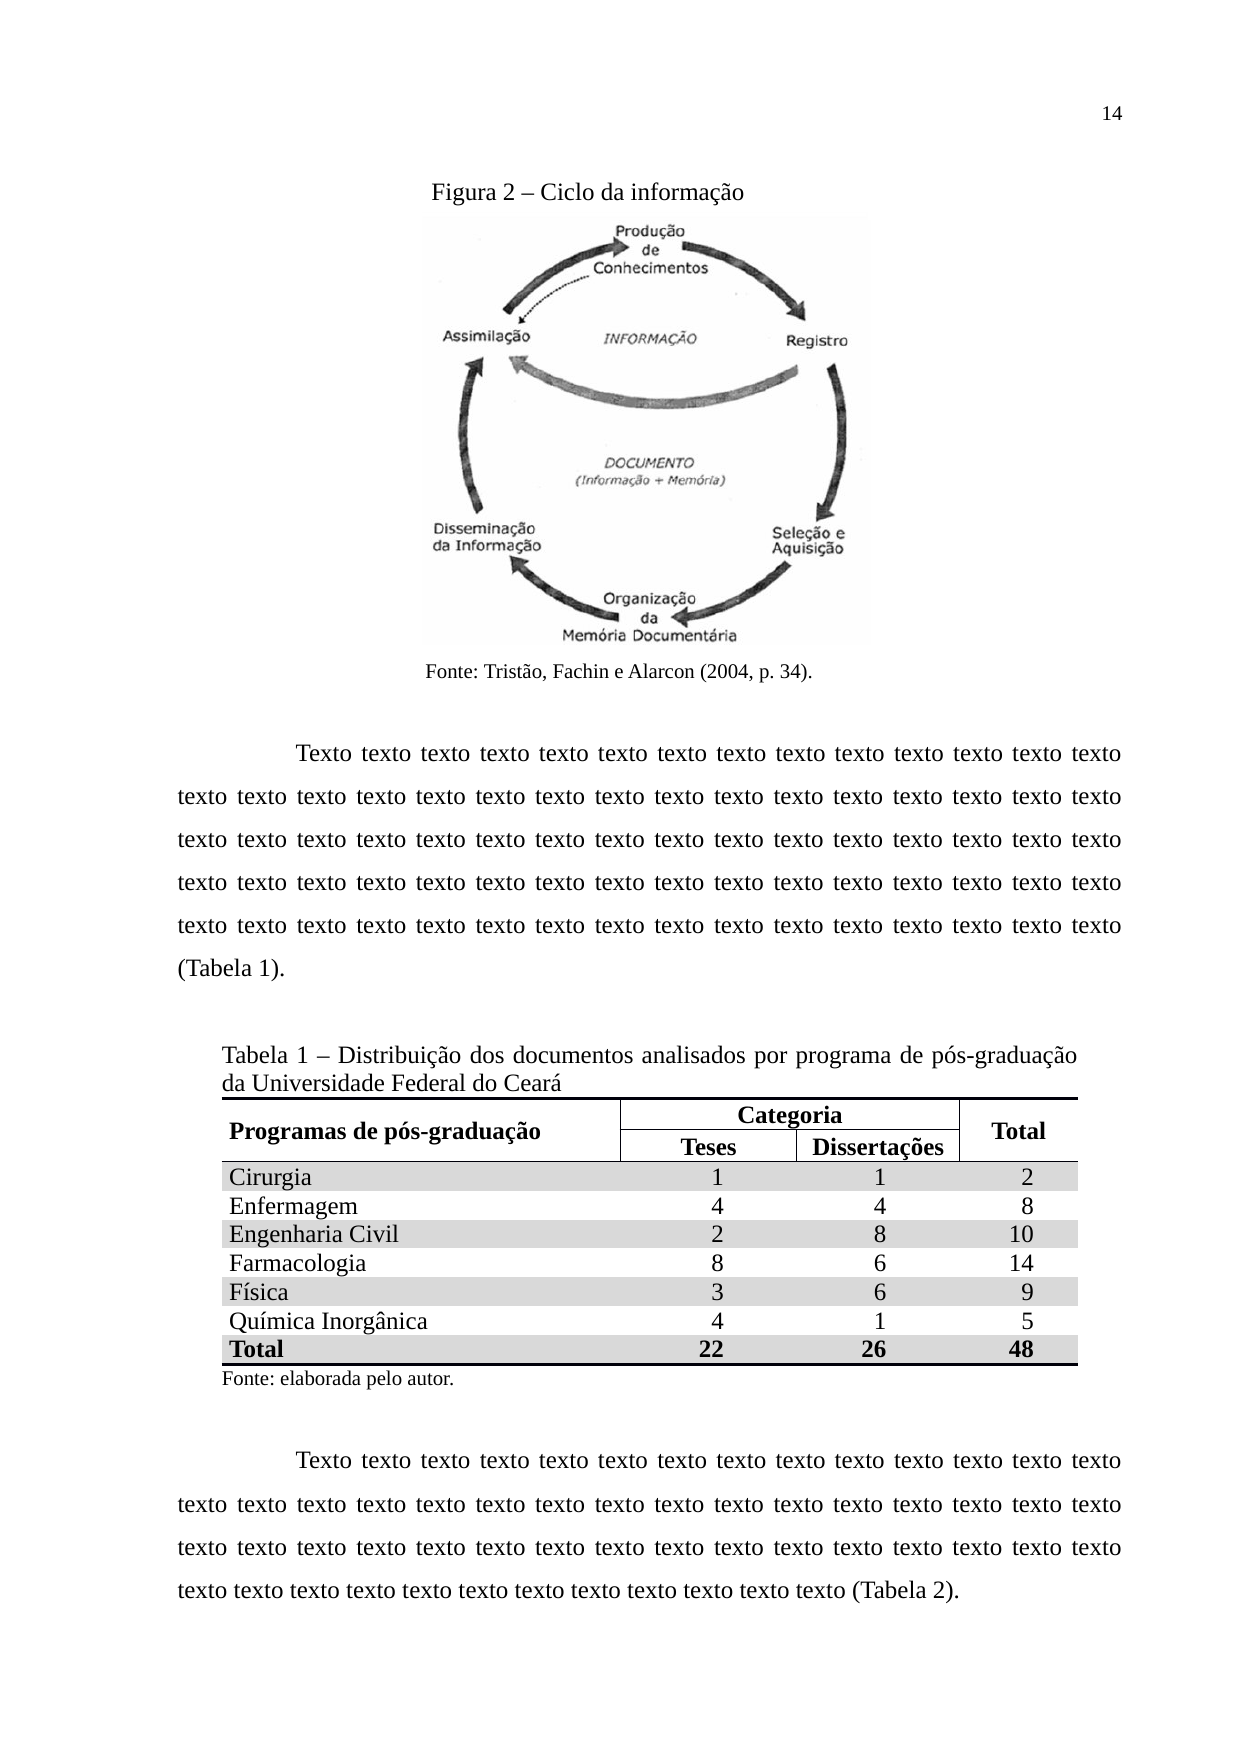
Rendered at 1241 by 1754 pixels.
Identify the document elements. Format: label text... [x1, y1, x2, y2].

table_cell 8 [620, 1248, 797, 1277]
text Texto texto texto texto texto texto texto texto texto texto texto texto texto texto texto texto texto texto texto texto texto texto texto texto texto texto texto texto texto texto texto texto texto texto texto texto texto texto texto texto texto texto texto texto texto texto texto texto texto texto texto texto texto texto texto texto texto texto (Tabela 2). [177, 1446, 1122, 1604]
table_cell 3 [620, 1277, 797, 1306]
table_cell 1 [797, 1306, 959, 1334]
table_cell Dissertações [797, 1130, 959, 1161]
table_cell Enfermagem [222, 1191, 620, 1219]
table_header Programas de pós-graduação [222, 1100, 620, 1161]
text Figura 2 – Ciclo da informação [431, 177, 1122, 206]
table_cell 22 [620, 1335, 797, 1363]
table_cell 10 [959, 1220, 1078, 1248]
table_cell 9 [959, 1277, 1078, 1306]
table_cell 5 [959, 1306, 1078, 1334]
table_cell 8 [959, 1191, 1078, 1219]
table_cell Engenharia Civil [222, 1220, 620, 1248]
table_cell 1 [620, 1162, 797, 1191]
text Fonte: Tristão, Fachin e Alarcon (2004, p. 34). [425, 659, 1122, 683]
table_cell Física [222, 1277, 620, 1306]
table_cell 6 [797, 1248, 959, 1277]
table_cell 4 [797, 1191, 959, 1219]
table_cell Cirurgia [222, 1162, 620, 1191]
table_cell Total [222, 1335, 620, 1363]
table_cell 4 [620, 1191, 797, 1219]
table_cell Farmacologia [222, 1248, 620, 1277]
text Tabela 1 – Distribuição dos documentos analisados por programa de pós-graduação da Universidade Federal do Ceará [222, 1040, 1078, 1097]
table_cell 6 [797, 1277, 959, 1306]
table_cell 4 [620, 1306, 797, 1334]
table_cell Teses [621, 1130, 796, 1161]
table_cell 2 [959, 1162, 1078, 1191]
table_header Total [960, 1100, 1078, 1161]
table_cell 26 [797, 1335, 959, 1363]
table_cell 14 [959, 1248, 1078, 1277]
table_cell 8 [797, 1220, 959, 1248]
table_cell 1 [797, 1162, 959, 1191]
table_cell 2 [620, 1220, 797, 1248]
text Texto texto texto texto texto texto texto texto texto texto texto texto texto texto texto texto texto texto texto texto texto texto texto texto texto texto texto texto texto texto texto texto texto texto texto texto texto texto texto texto texto texto texto texto texto texto texto texto texto texto texto texto texto texto texto texto texto texto texto texto texto texto texto texto texto texto texto texto texto texto texto texto texto texto texto texto texto texto (Tabela 1). [177, 738, 1122, 982]
text Fonte: elaborada pelo autor. [222, 1366, 1122, 1390]
table_cell Química Inorgânica [222, 1306, 620, 1334]
picture [422, 206, 877, 645]
table_header Categoria [621, 1100, 959, 1129]
table_cell 48 [959, 1335, 1078, 1363]
